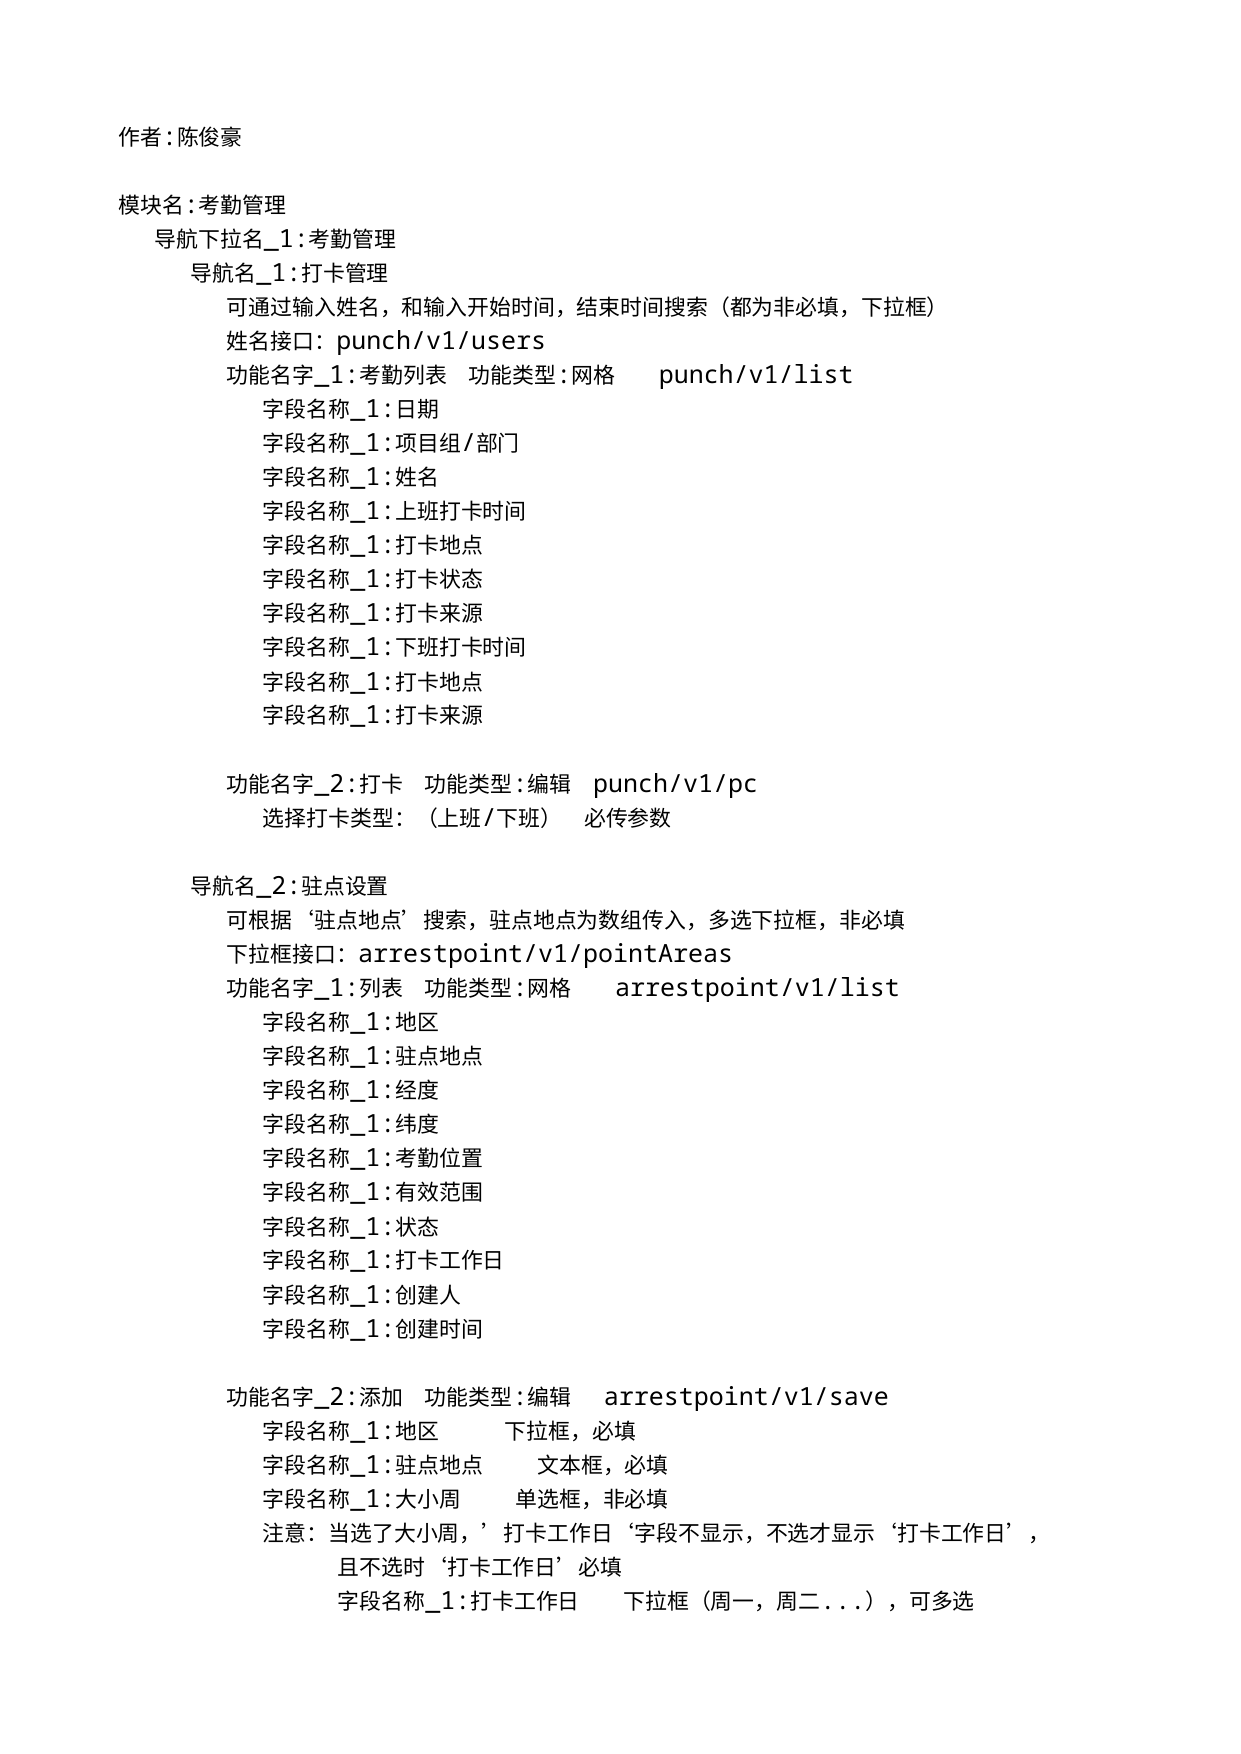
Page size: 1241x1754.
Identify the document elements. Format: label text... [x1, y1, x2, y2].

text 字段名称_1:驻点地点 文本框，必填 [118, 1447, 1122, 1481]
text 功能名字_2:添加 功能类型:编辑 arrestpoint/v1/save [118, 1378, 1122, 1412]
text 字段名称_1:大小周 单选框，非必填 [118, 1481, 1122, 1515]
text 字段名称_1:日期 [118, 391, 1122, 425]
text 字段名称_1:姓名 [118, 459, 1122, 493]
text 字段名称_1:上班打卡时间 [118, 493, 1122, 527]
text 字段名称_1:打卡工作日 [118, 1242, 1122, 1276]
text 姓名接口：punch/v1/users [118, 322, 1122, 357]
text 功能名字_1:列表 功能类型:网格 arrestpoint/v1/list [118, 970, 1122, 1004]
text 功能名字_2:打卡 功能类型:编辑 punch/v1/pc [118, 765, 1122, 799]
text 字段名称_1:地区 下拉框，必填 [118, 1412, 1122, 1447]
text 导航下拉名_1:考勤管理 [118, 220, 1122, 254]
text 字段名称_1:打卡地点 [118, 527, 1122, 561]
text 下拉框接口：arrestpoint/v1/pointAreas [118, 936, 1122, 970]
text 字段名称_1:考勤位置 [118, 1140, 1122, 1174]
text 字段名称_1:经度 [118, 1072, 1122, 1106]
text 字段名称_1:打卡来源 [118, 595, 1122, 629]
text 可根据‘驻点地点’搜索，驻点地点为数组传入，多选下拉框，非必填 [118, 902, 1122, 936]
text 模块名:考勤管理 [118, 186, 1122, 220]
text 注意：当选了大小周，’打卡工作日‘字段不显示，不选才显示‘打卡工作日’， [118, 1515, 1122, 1549]
text 字段名称_1:下班打卡时间 [118, 629, 1122, 663]
text 导航名_2:驻点设置 [118, 867, 1122, 902]
text 可通过输入姓名，和输入开始时间，结束时间搜索（都为非必填，下拉框） [118, 288, 1122, 322]
text 字段名称_1:打卡来源 [118, 697, 1122, 731]
text 字段名称_1:创建时间 [118, 1310, 1122, 1344]
text 字段名称_1:打卡状态 [118, 561, 1122, 595]
text 字段名称_1:项目组/部门 [118, 425, 1122, 459]
text 导航名_1:打卡管理 [118, 254, 1122, 288]
text 字段名称_1:打卡工作日 下拉框（周一，周二...），可多选 [118, 1583, 1122, 1617]
text 且不选时‘打卡工作日’必填 [118, 1549, 1122, 1583]
text 字段名称_1:纬度 [118, 1106, 1122, 1140]
text 字段名称_1:创建人 [118, 1276, 1122, 1310]
text 字段名称_1:状态 [118, 1208, 1122, 1242]
text 功能名字_1:考勤列表 功能类型:网格 punch/v1/list [118, 357, 1122, 391]
text 作者:陈俊豪 [118, 118, 1122, 152]
text 选择打卡类型：（上班/下班） 必传参数 [118, 799, 1122, 833]
text 字段名称_1:地区 [118, 1004, 1122, 1038]
text 字段名称_1:打卡地点 [118, 663, 1122, 697]
text 字段名称_1:驻点地点 [118, 1038, 1122, 1072]
text 字段名称_1:有效范围 [118, 1174, 1122, 1208]
